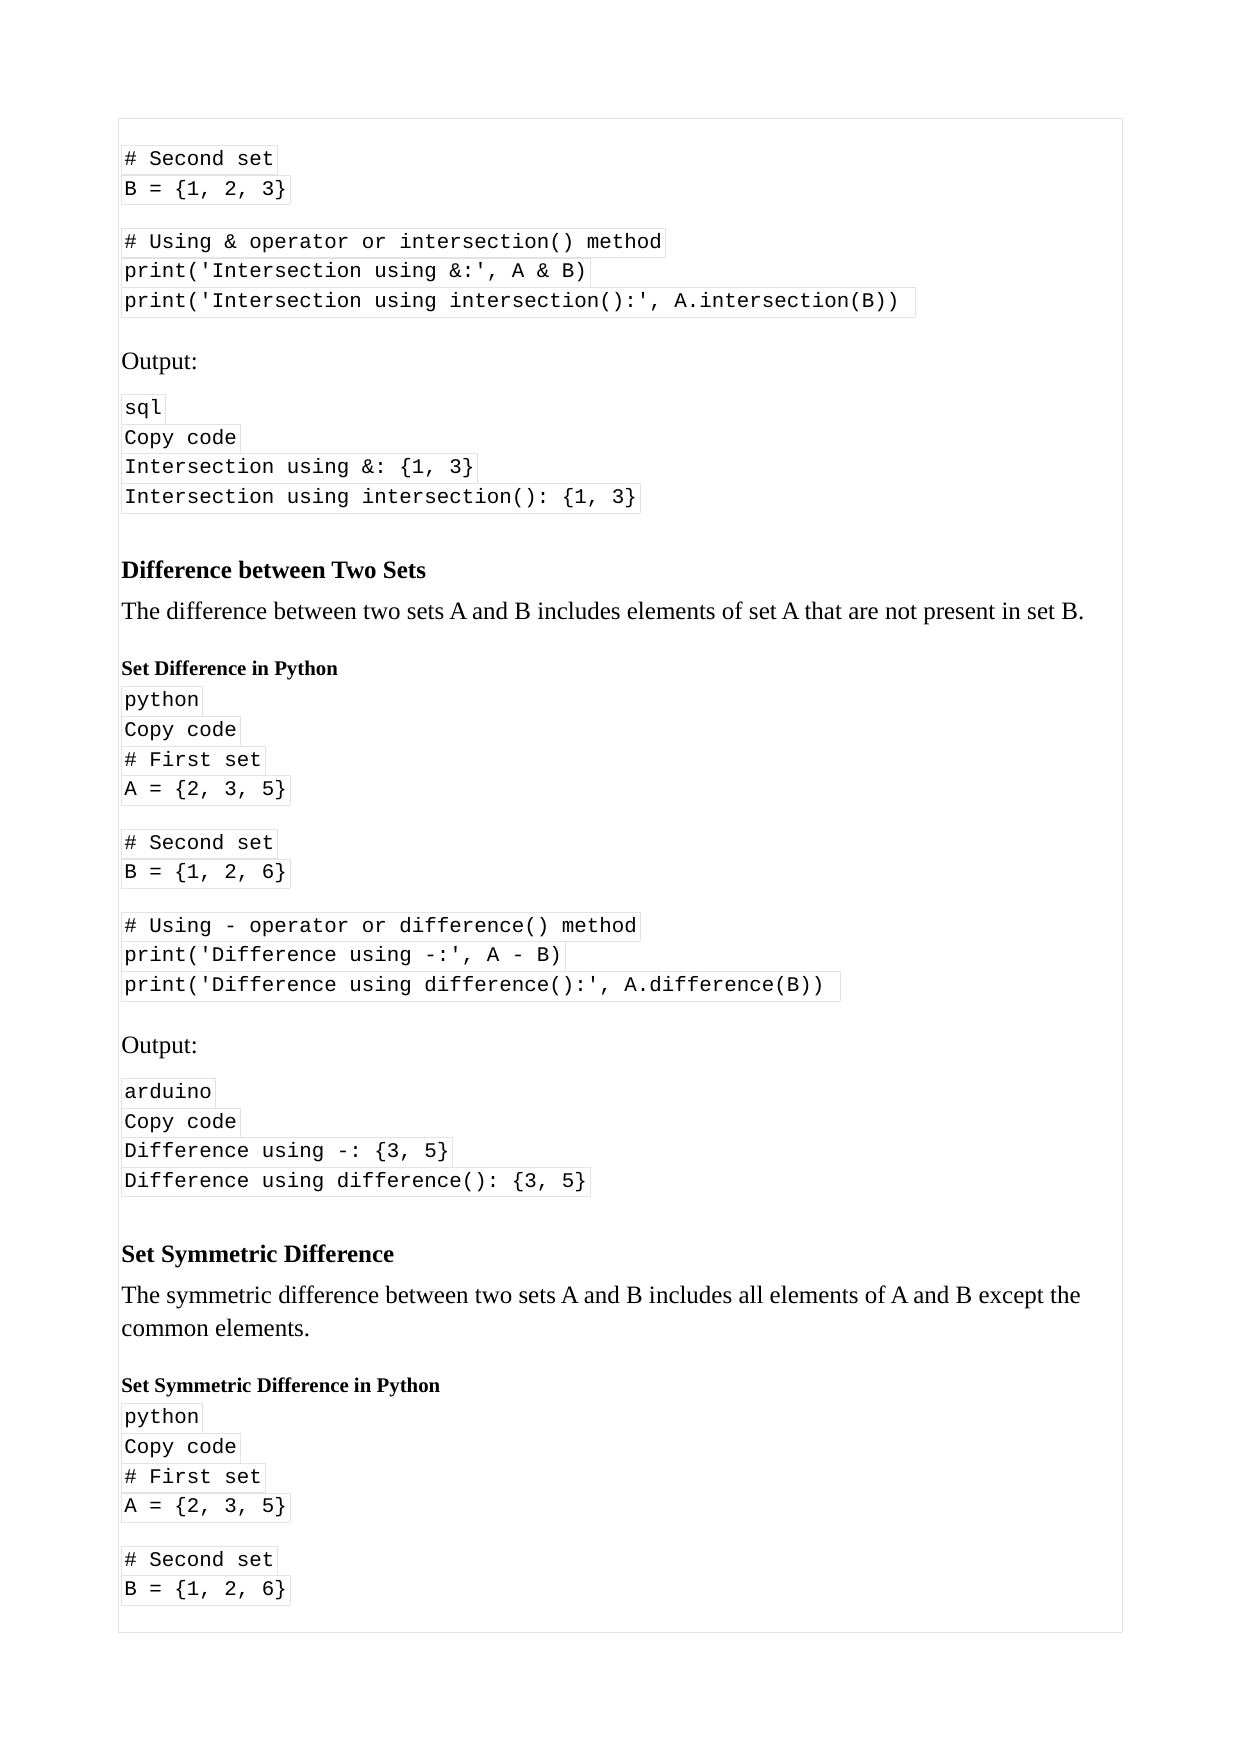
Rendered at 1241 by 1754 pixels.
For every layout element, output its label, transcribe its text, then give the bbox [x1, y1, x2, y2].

text sql [119, 391, 1122, 421]
text A = {2, 3, 5} [266, 1489, 1122, 1522]
subtitle Set Symmetric Difference [119, 1236, 1122, 1267]
text B = {1, 2, 3} [278, 171, 1122, 204]
subtitle Set Difference in Python [119, 653, 1122, 680]
text Intersection using &: {1, 3} [122, 454, 477, 480]
text The symmetric difference between two sets A and B includes all elements of A and B except the common elements. [119, 1277, 1122, 1342]
text A = {2, 3, 5} [266, 772, 1122, 805]
text Difference using -: {3, 5} [122, 1138, 452, 1164]
text # Second set [119, 826, 1122, 855]
text Difference using difference(): {3, 5} [453, 1164, 1122, 1197]
text # First set [241, 743, 1122, 772]
text # First set [122, 747, 265, 772]
text A = {2, 3, 5} [122, 776, 290, 805]
text Output: [119, 343, 1122, 375]
text Output: [119, 1027, 1122, 1059]
text print('Difference using difference():', A.difference(B)) [122, 972, 840, 1001]
subtitle Difference between Two Sets [119, 552, 1122, 583]
text Difference using -: {3, 5} [241, 1134, 1122, 1164]
text arduino [119, 1075, 1122, 1104]
text Copy code [216, 1104, 1122, 1134]
text Copy code [122, 1434, 240, 1460]
text # Using - operator or difference() method [119, 909, 1122, 938]
text [591, 254, 1122, 284]
text print('Intersection using &:', A & B) [122, 259, 590, 284]
text Copy code [122, 717, 240, 743]
text B = {1, 2, 6} [122, 860, 290, 888]
text Copy code [166, 421, 1122, 450]
text Difference using difference(): {3, 5} [122, 1168, 590, 1196]
text # Second set [119, 1543, 1122, 1572]
text print('Difference using -:', A - B) [122, 938, 1122, 968]
text python [119, 1400, 1122, 1430]
text python [119, 683, 1122, 713]
text # Second set [119, 142, 1122, 171]
text B = {1, 2, 6} [122, 1576, 290, 1605]
text print('Intersection using intersection():', A.intersection(B)) [122, 288, 915, 317]
text Copy code [122, 1104, 215, 1108]
subtitle Set Symmetric Difference in Python [119, 1370, 1122, 1397]
text Intersection using intersection(): {1, 3} [478, 480, 1122, 513]
text Copy code [203, 1430, 1122, 1460]
text print('Difference using difference():', A.difference(B)) [566, 968, 1122, 1001]
text print('Intersection using intersection():', A.intersection(B)) [591, 284, 1122, 317]
text # First set [122, 1464, 265, 1489]
text Intersection using &: {1, 3} [241, 450, 1122, 480]
text A = {2, 3, 5} [122, 1494, 290, 1522]
text The difference between two sets A and B includes elements of set A that are not present in set B. [119, 593, 1122, 625]
text B = {1, 2, 3} [122, 176, 290, 204]
text B = {1, 2, 6} [278, 855, 1122, 888]
text # First set [241, 1460, 1122, 1489]
text Intersection using intersection(): {1, 3} [122, 484, 640, 513]
text Copy code [122, 1109, 240, 1134]
text # Using & operator or intersection() method [119, 225, 1122, 254]
text B = {1, 2, 6} [278, 1572, 1122, 1605]
text Copy code [203, 713, 1122, 743]
text Copy code [122, 425, 240, 450]
